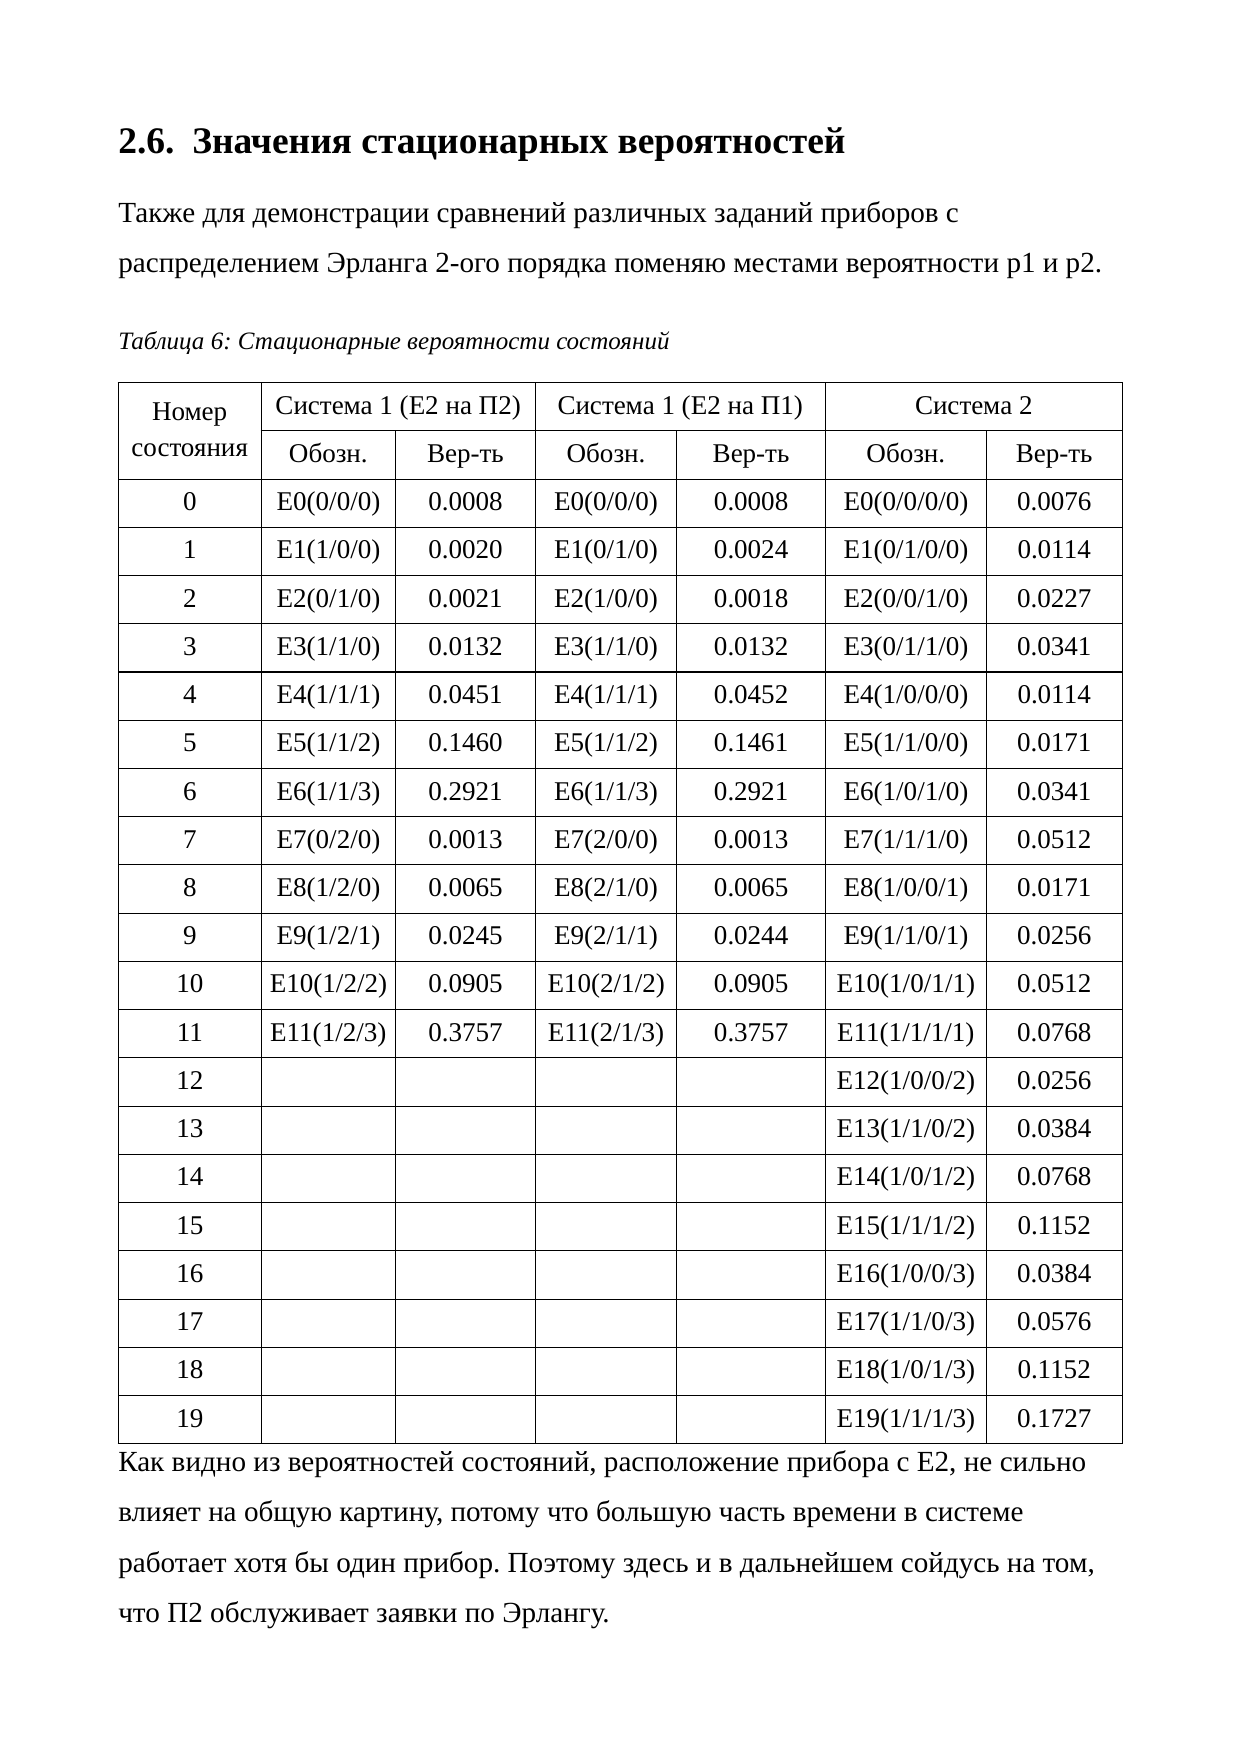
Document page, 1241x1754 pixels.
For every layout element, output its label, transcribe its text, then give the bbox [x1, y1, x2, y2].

table_cell 12 [119, 1058, 261, 1106]
table_cell E2(0/0/1/0) [826, 576, 986, 623]
table_cell 0.0576 [987, 1300, 1122, 1347]
table_cell 0.0024 [677, 528, 825, 575]
table_cell E13(1/1/0/2) [826, 1107, 986, 1154]
table_cell [396, 1058, 535, 1106]
table_cell 0.0008 [396, 480, 535, 527]
table_cell 0.0021 [396, 576, 535, 623]
table_cell Обозн. [536, 431, 676, 478]
table_cell E18(1/0/1/3) [826, 1348, 986, 1395]
table_cell [396, 1251, 535, 1298]
table_cell E11(2/1/3) [536, 1010, 676, 1057]
table_header Система 1 (Е2 на П2) [262, 383, 535, 430]
table_cell Обозн. [826, 431, 986, 478]
table_cell 0.0512 [987, 962, 1122, 1009]
table_cell E2(0/1/0) [262, 576, 395, 623]
table_cell 0.0020 [396, 528, 535, 575]
table_cell E11(1/1/1/1) [826, 1010, 986, 1057]
table_cell 0.0065 [677, 865, 825, 913]
table_cell 0.0245 [396, 914, 535, 961]
table_cell 4 [119, 673, 261, 720]
table_cell [677, 1155, 825, 1202]
table_cell 0.0452 [677, 673, 825, 720]
table_cell E6(1/0/1/0) [826, 769, 986, 816]
table_cell [396, 1155, 535, 1202]
table_header Система 1 (Е2 на П1) [536, 383, 825, 430]
table_cell E10(2/1/2) [536, 962, 676, 1009]
table_cell [677, 1203, 825, 1250]
table_cell E9(2/1/1) [536, 914, 676, 961]
table_cell [262, 1348, 395, 1395]
table_cell E3(1/1/0) [262, 624, 395, 671]
table_cell [536, 1348, 676, 1395]
table_cell E0(0/0/0) [262, 480, 395, 527]
table_cell 14 [119, 1155, 261, 1202]
table_cell [262, 1107, 395, 1154]
table_cell E16(1/0/0/3) [826, 1251, 986, 1298]
table_header Номер состояния [119, 383, 261, 478]
table_cell 0.1461 [677, 721, 825, 768]
table_cell 0.0512 [987, 817, 1122, 864]
table_cell 0.0451 [396, 673, 535, 720]
table_cell E7(1/1/1/0) [826, 817, 986, 864]
table_cell 0.3757 [396, 1010, 535, 1057]
table_cell E3(1/1/0) [536, 624, 676, 671]
table_cell [536, 1155, 676, 1202]
table_cell E1(1/0/0) [262, 528, 395, 575]
text Как видно из вероятностей состояний, расположение прибора с Е2, не сильно влияет на общую картину, потому что большую часть времени в системе работает хотя бы один прибор. Поэтому здесь и в дальнейшем сойдусь на том, что П2 обслуживает заявки по Эрлангу. [118, 1444, 1122, 1629]
table_cell 0.2921 [396, 769, 535, 816]
table_cell 0.0114 [987, 528, 1122, 575]
table_cell 0 [119, 480, 261, 527]
table_cell E8(1/0/0/1) [826, 865, 986, 913]
table_cell E8(1/2/0) [262, 865, 395, 913]
table_cell E1(0/1/0) [536, 528, 676, 575]
table_cell 0.1727 [987, 1396, 1122, 1443]
table_cell 0.0018 [677, 576, 825, 623]
table_cell [262, 1203, 395, 1250]
table_cell E4(1/0/0/0) [826, 673, 986, 720]
table_cell 1 [119, 528, 261, 575]
table_header Система 2 [826, 383, 1122, 430]
table_cell E3(0/1/1/0) [826, 624, 986, 671]
table_cell 16 [119, 1251, 261, 1298]
table_cell 0.0768 [987, 1010, 1122, 1057]
table_cell [536, 1251, 676, 1298]
table_cell E5(1/1/2) [536, 721, 676, 768]
table_cell [536, 1396, 676, 1443]
table_cell E5(1/1/2) [262, 721, 395, 768]
table_cell E5(1/1/0/0) [826, 721, 986, 768]
table_cell [262, 1251, 395, 1298]
table_cell 0.0341 [987, 769, 1122, 816]
table_cell E7(2/0/0) [536, 817, 676, 864]
table_cell 5 [119, 721, 261, 768]
table_cell 15 [119, 1203, 261, 1250]
table_cell E17(1/1/0/3) [826, 1300, 986, 1347]
table_cell E4(1/1/1) [262, 673, 395, 720]
table_cell E6(1/1/3) [262, 769, 395, 816]
table_cell [536, 1300, 676, 1347]
table_cell [536, 1203, 676, 1250]
table_cell [396, 1300, 535, 1347]
table_cell 0.0132 [677, 624, 825, 671]
table_cell 0.1460 [396, 721, 535, 768]
text Также для демонстрации сравнений различных заданий приборов с распределением Эрланга 2-ого порядка поменяю местами вероятности p1 и p2. [118, 195, 1122, 279]
table_cell E12(1/0/0/2) [826, 1058, 986, 1106]
table_cell E11(1/2/3) [262, 1010, 395, 1057]
text Таблица 6: Стационарные вероятности состояний [118, 326, 1122, 355]
table_cell [677, 1348, 825, 1395]
table_cell E10(1/0/1/1) [826, 962, 986, 1009]
table_cell 0.0341 [987, 624, 1122, 671]
table_cell 3 [119, 624, 261, 671]
table_cell [262, 1155, 395, 1202]
table_cell E14(1/0/1/2) [826, 1155, 986, 1202]
table_cell 19 [119, 1396, 261, 1443]
table_cell 10 [119, 962, 261, 1009]
table_cell 9 [119, 914, 261, 961]
table_cell Вер-ть [987, 431, 1122, 478]
table_cell E9(1/1/0/1) [826, 914, 986, 961]
table_cell 0.0256 [987, 1058, 1122, 1106]
table_cell E10(1/2/2) [262, 962, 395, 1009]
table_cell [396, 1348, 535, 1395]
table_cell 0.0013 [677, 817, 825, 864]
table_cell E1(0/1/0/0) [826, 528, 986, 575]
table_cell [677, 1300, 825, 1347]
table_cell E0(0/0/0) [536, 480, 676, 527]
table_cell [396, 1107, 535, 1154]
table_cell 6 [119, 769, 261, 816]
table_cell [677, 1396, 825, 1443]
table_cell 0.0171 [987, 721, 1122, 768]
table_cell E8(2/1/0) [536, 865, 676, 913]
table_cell 8 [119, 865, 261, 913]
table_cell Вер-ть [396, 431, 535, 478]
table_cell E6(1/1/3) [536, 769, 676, 816]
table_cell 13 [119, 1107, 261, 1154]
table_cell 18 [119, 1348, 261, 1395]
table_cell E0(0/0/0/0) [826, 480, 986, 527]
table_cell 0.0244 [677, 914, 825, 961]
table_cell 0.0132 [396, 624, 535, 671]
table_cell 17 [119, 1300, 261, 1347]
subtitle Значения стационарных вероятностей [118, 118, 1122, 161]
table_cell [262, 1058, 395, 1106]
table_cell Обозн. [262, 431, 395, 478]
table_cell [677, 1058, 825, 1106]
table_cell 0.0171 [987, 865, 1122, 913]
table_cell [677, 1107, 825, 1154]
table_cell E9(1/2/1) [262, 914, 395, 961]
table_cell [396, 1203, 535, 1250]
table_cell 0.0905 [677, 962, 825, 1009]
table_cell [262, 1396, 395, 1443]
table_cell 7 [119, 817, 261, 864]
table_cell E4(1/1/1) [536, 673, 676, 720]
table_cell 11 [119, 1010, 261, 1057]
table_cell 0.1152 [987, 1348, 1122, 1395]
table_cell 0.1152 [987, 1203, 1122, 1250]
table_cell 0.0227 [987, 576, 1122, 623]
table_cell [677, 1251, 825, 1298]
table_cell Вер-ть [677, 431, 825, 478]
table_cell 0.0013 [396, 817, 535, 864]
table_cell E2(1/0/0) [536, 576, 676, 623]
table_cell 0.0768 [987, 1155, 1122, 1202]
table_cell [536, 1107, 676, 1154]
table_cell 0.0256 [987, 914, 1122, 961]
table_cell 2 [119, 576, 261, 623]
table_cell [396, 1396, 535, 1443]
table_cell 0.0384 [987, 1251, 1122, 1298]
table_cell E15(1/1/1/2) [826, 1203, 986, 1250]
table_cell 0.0384 [987, 1107, 1122, 1154]
table_cell E7(0/2/0) [262, 817, 395, 864]
table_cell 0.0008 [677, 480, 825, 527]
table_cell 0.0114 [987, 673, 1122, 720]
table_cell 0.3757 [677, 1010, 825, 1057]
table_cell E19(1/1/1/3) [826, 1396, 986, 1443]
table_cell [262, 1300, 395, 1347]
table_cell 0.0065 [396, 865, 535, 913]
table_cell 0.0076 [987, 480, 1122, 527]
table_cell 0.0905 [396, 962, 535, 1009]
table_cell 0.2921 [677, 769, 825, 816]
table_cell [536, 1058, 676, 1106]
